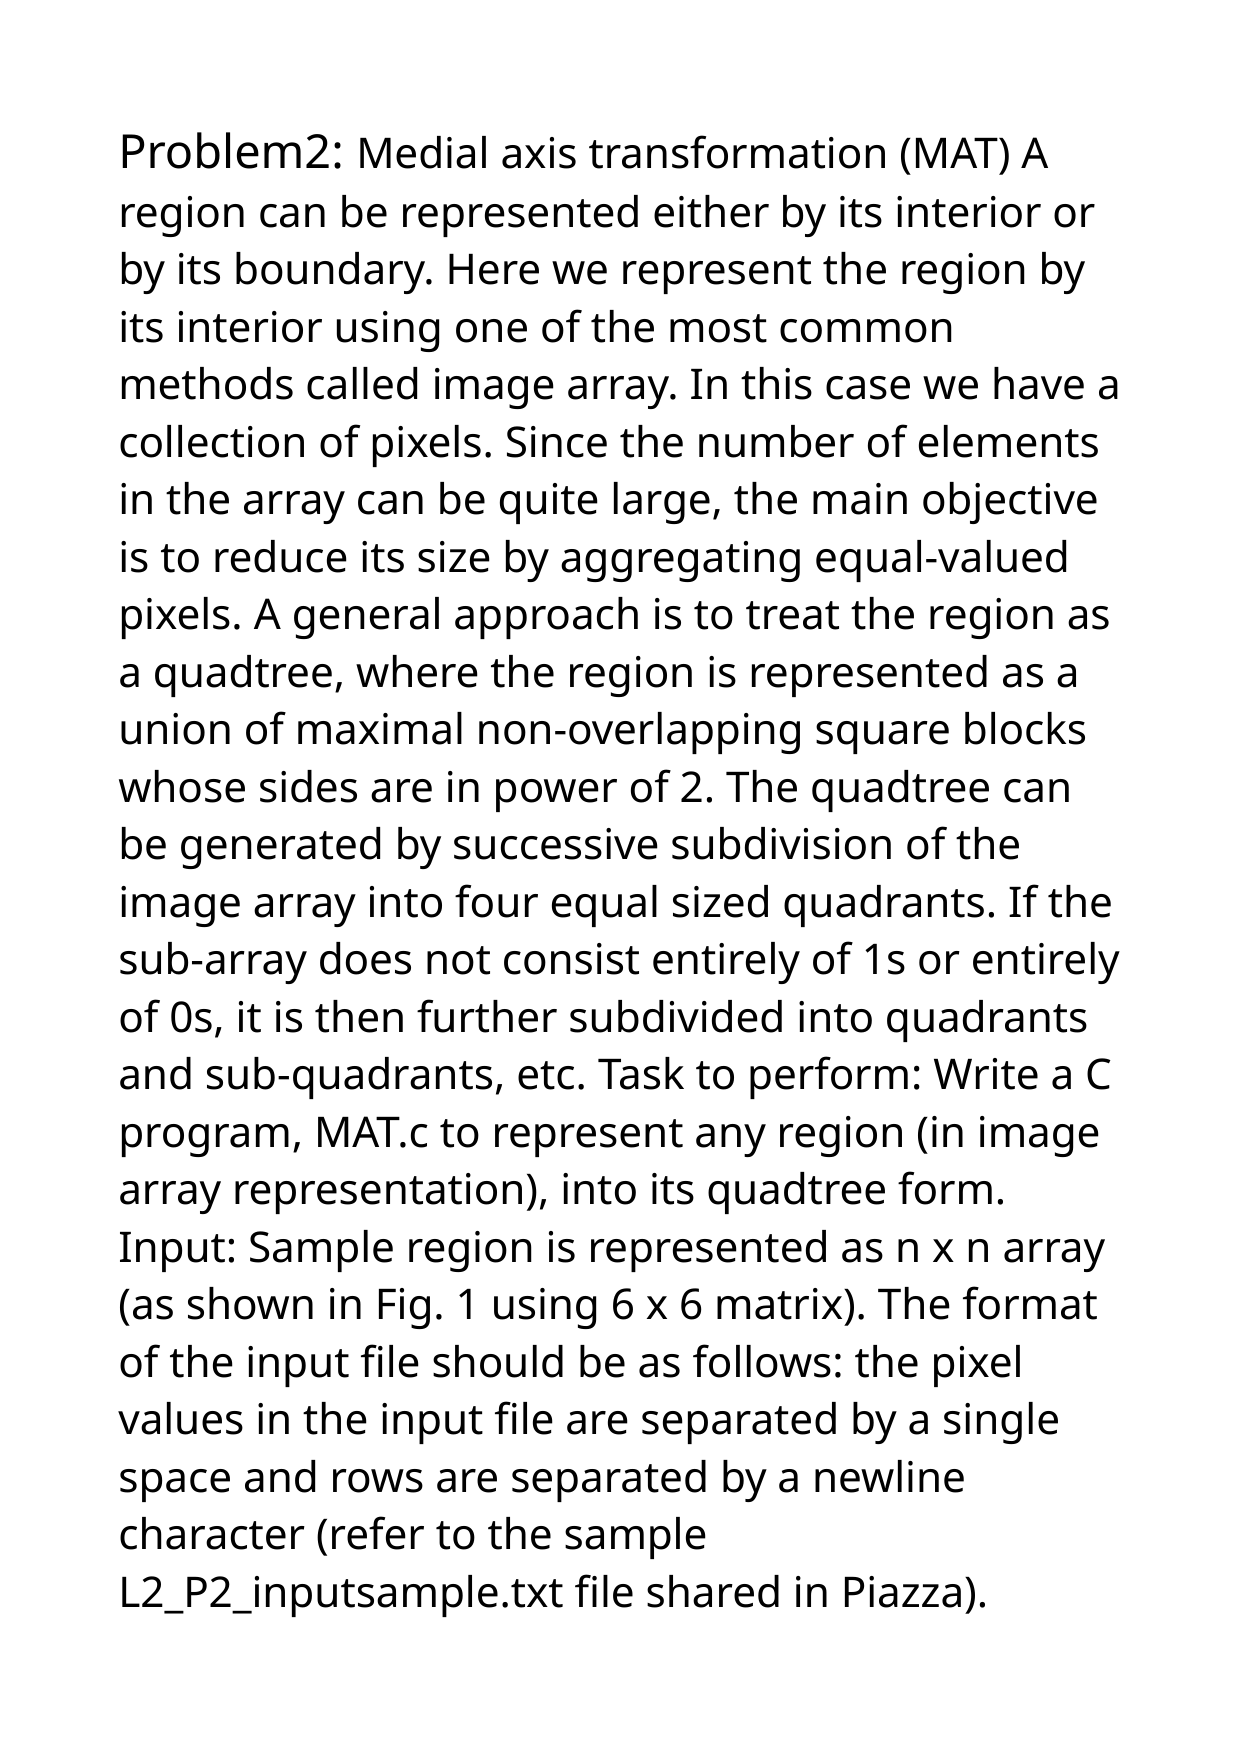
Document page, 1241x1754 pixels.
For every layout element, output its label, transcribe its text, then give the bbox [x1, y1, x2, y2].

text Problem2: Medial axis transformation (MAT) A region can be represented either by its interior or by its boundary. Here we represent the region by its interior using one of the most common methods called image array. In this case we have a collection of pixels. Since the number of elements in the array can be quite large, the main objective is to reduce its size by aggregating equal-valued pixels. A general approach is to treat the region as a quadtree, where the region is represented as a union of maximal non-overlapping square blocks whose sides are in power of 2. The quadtree can be generated by successive subdivision of the image array into four equal sized quadrants. If the sub-array does not consist entirely of 1s or entirely of 0s, it is then further subdivided into quadrants and sub-quadrants, etc. Task to perform: Write a C program, MAT.c to represent any region (in image array representation), into its quadtree form. Input: Sample region is represented as n x n array (as shown in Fig. 1 using 6 x 6 matrix). The format of the input file should be as follows: the pixel values in the input file are separated by a single space and rows are separated by a newline character (refer to the sample L2_P2_inputsample.txt file shared in Piazza). [118, 118, 1122, 1619]
